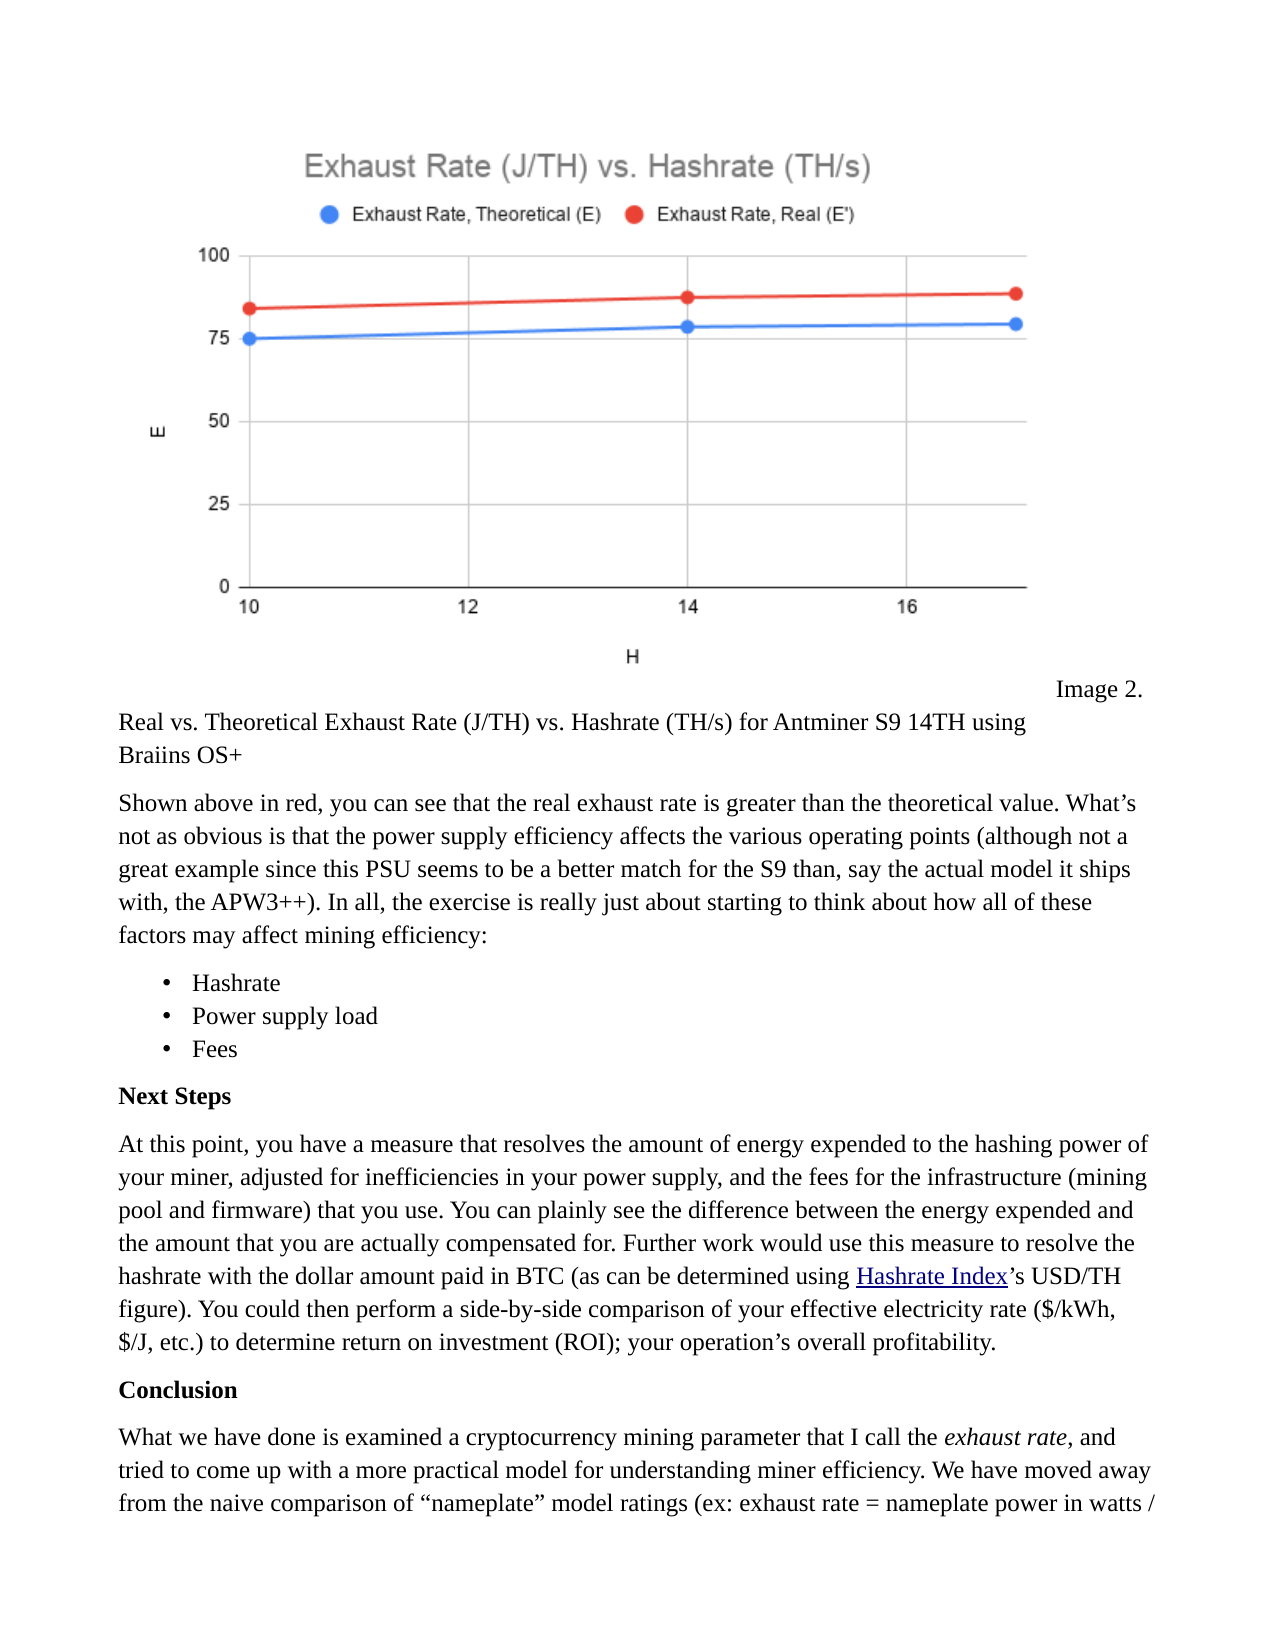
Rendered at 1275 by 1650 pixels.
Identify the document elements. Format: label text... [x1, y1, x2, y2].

list Hashrate [162, 968, 1157, 997]
list Power supply load [162, 1001, 1157, 1029]
text Conclusion [118, 1375, 1157, 1403]
text What we have done is examined a cryptocurrency mining parameter that I call the exhaust rate, and tried to come up with a more practical model for understanding miner efficiency. We have moved away from the naive comparison of “nameplate” model ratings (ex: exhaust rate = nameplate power in watts / [118, 1422, 1157, 1517]
text Shown above in red, you can see that the real exhaust rate is greater than the theoretical value. What’s not as obvious is that the power supply efficiency affects the various operating points (although not a great example since this PSU seems to be a better match for the S9 than, say the actual model it ships with, the APW3++). In all, the exercise is really just about starting to think about how all of these factors may affect mining efficiency: [118, 788, 1157, 949]
text Image 2. Real vs. Theoretical Exhaust Rate (J/TH) vs. Hashrate (TH/s) for Antminer S9 14TH using Braiins OS+ [118, 118, 1157, 769]
text Next Steps [118, 1081, 1157, 1110]
picture [118, 118, 1056, 698]
text At this point, you have a measure that resolves the amount of energy expended to the hashing power of your miner, adjusted for inefficiencies in your power supply, and the fees for the infrastructure (mining pool and firmware) that you use. You can plainly see the difference between the energy expended and the amount that you are actually compensated for. Further work would use this measure to resolve the hashrate with the dollar amount paid in BTC (as can be determined using Hashrate Index’s USD/TH figure). You could then perform a side-by-side comparison of your effective electricity rate ($/kWh, $/J, etc.) to determine return on investment (ROI); your operation’s overall profitability. [118, 1129, 1157, 1356]
list Fees [162, 1034, 1157, 1063]
